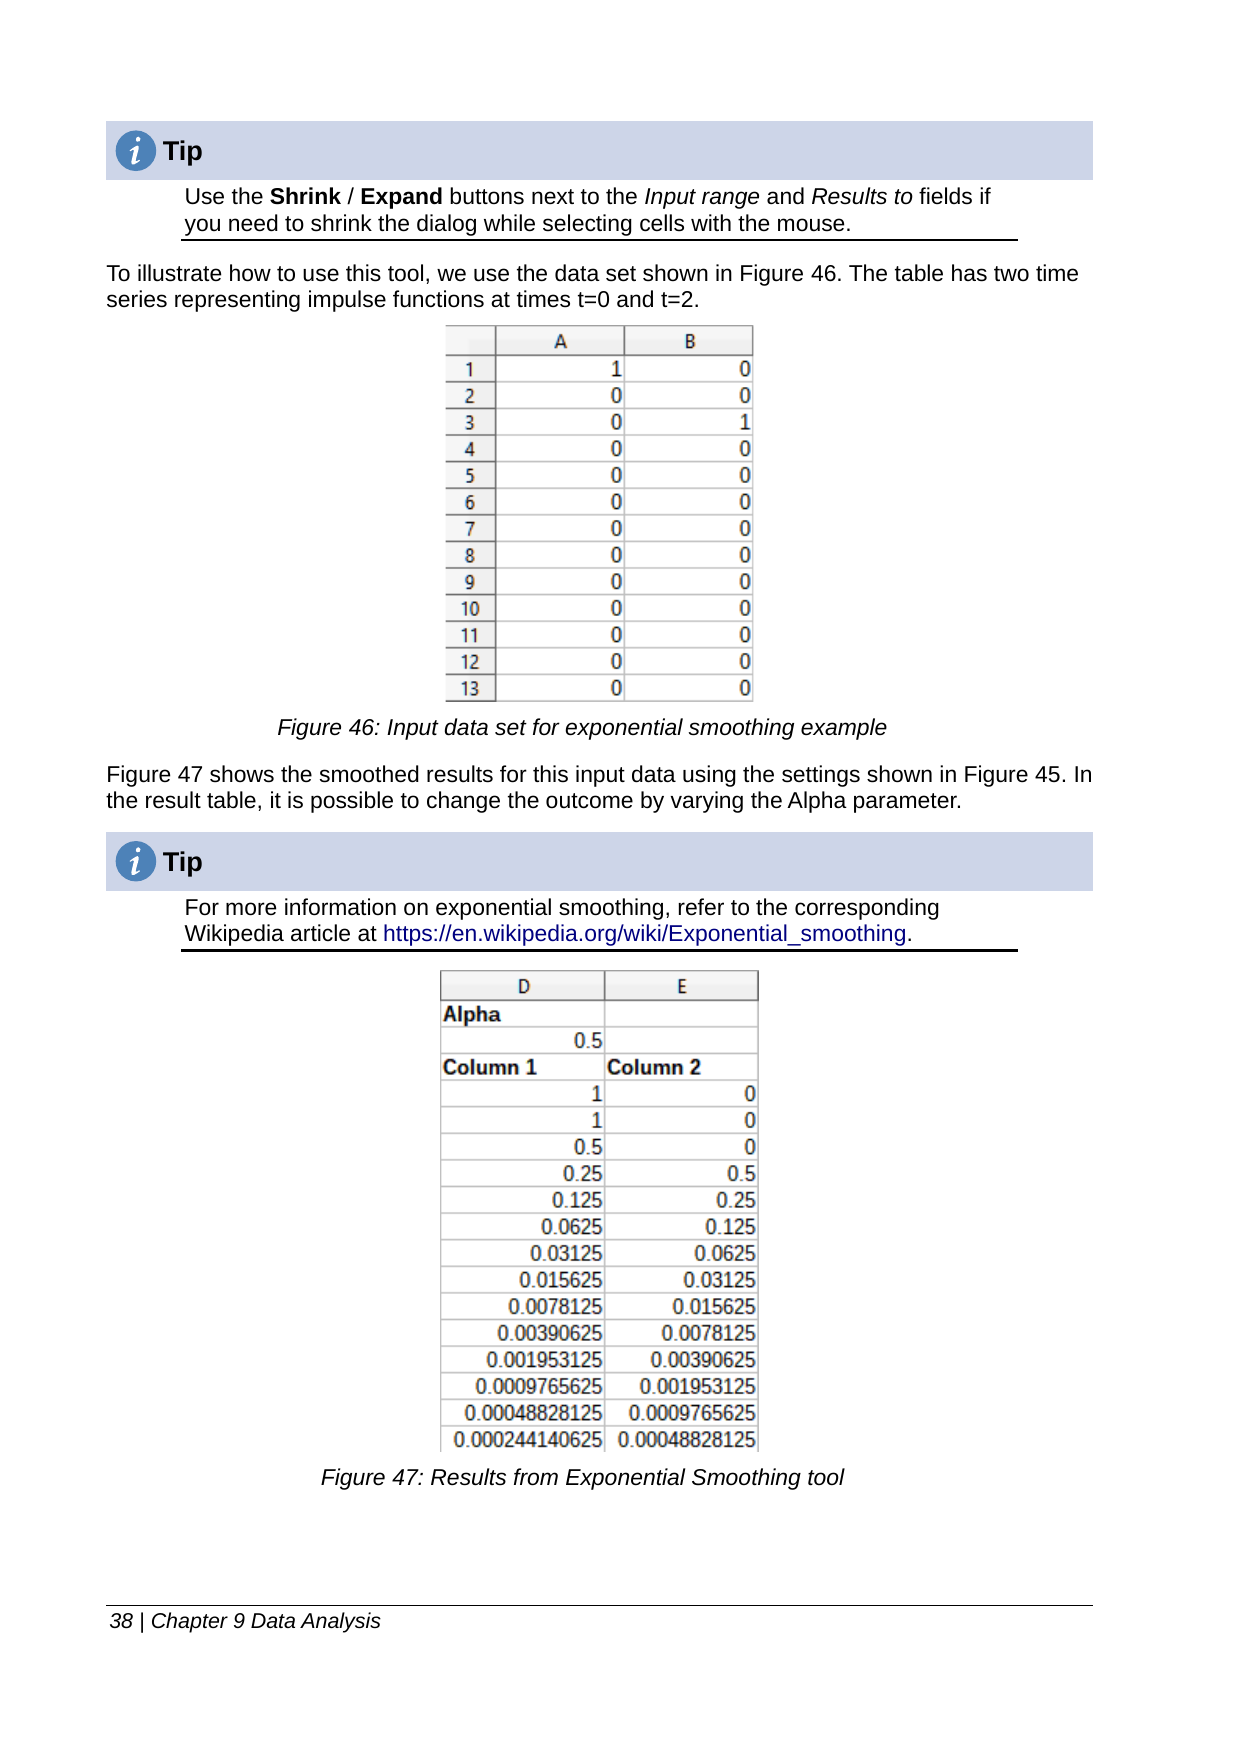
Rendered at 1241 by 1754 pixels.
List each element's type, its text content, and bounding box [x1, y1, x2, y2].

text To illustrate how to use this tool, we use the data set shown in Figure 46. The table has two time series representing impulse functions at times t=0 and t=2. [106, 260, 1093, 313]
text Figure 46: Input data set for exponential smoothing example [277, 714, 922, 741]
subtitle Tip [106, 832, 1093, 891]
text Figure 47 shows the smoothed results for this input data using the settings shown in Figure 45. In the result table, it is possible to change the outcome by varying the Alpha parameter. [106, 761, 1093, 814]
picture [445, 325, 754, 702]
text Use the Shrink / Expand buttons next to the Input range and Results to fields if you need to shrink the dialog while selecting cells with the mouse. [181, 180, 1018, 239]
text For more information on exponential smoothing, refer to the corresponding Wikipedia article at https://en.wikipedia.org/wiki/Exponential_smoothing. [181, 891, 1018, 949]
picture [440, 970, 759, 1452]
text Figure 47: Results from Exponential Smoothing tool [321, 1464, 878, 1491]
subtitle Tip [106, 121, 1093, 180]
